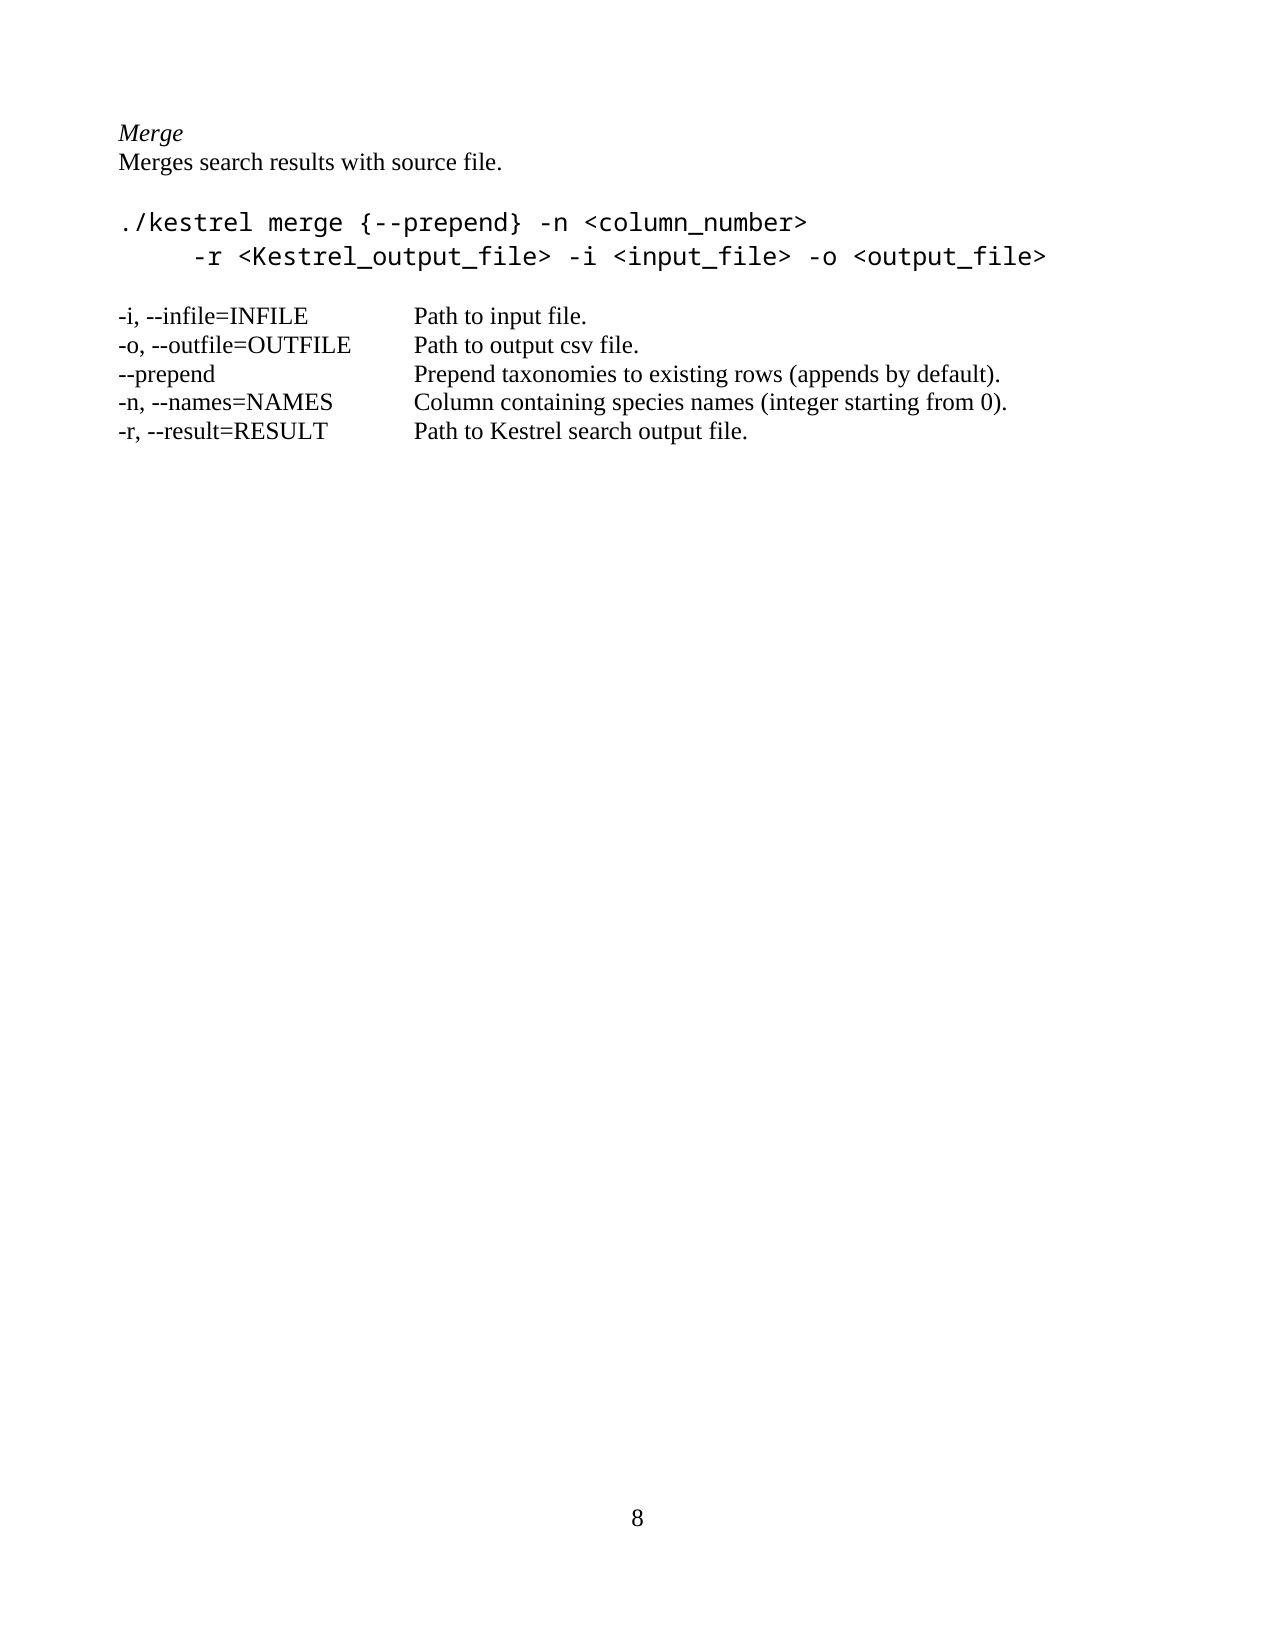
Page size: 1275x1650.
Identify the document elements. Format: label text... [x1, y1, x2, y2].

text -r, --result=RESULT Path to Kestrel search output file. [118, 416, 1157, 445]
text Merge [118, 118, 1157, 147]
text -i, --infile=INFILE Path to input file. [118, 301, 1157, 330]
text -n, --names=NAMES Column containing species names (integer starting from 0). [118, 387, 1157, 416]
text -r <Kestrel_output_file> -i <input_file> -o <output_file> [118, 238, 1157, 272]
text --prepend Prepend taxonomies to existing rows (appends by default). [118, 359, 1157, 387]
text ./kestrel merge {--prepend} -n <column_number> [118, 204, 1157, 238]
text -o, --outfile=OUTFILE Path to output csv file. [118, 330, 1157, 359]
text Merges search results with source file. [118, 147, 1157, 176]
